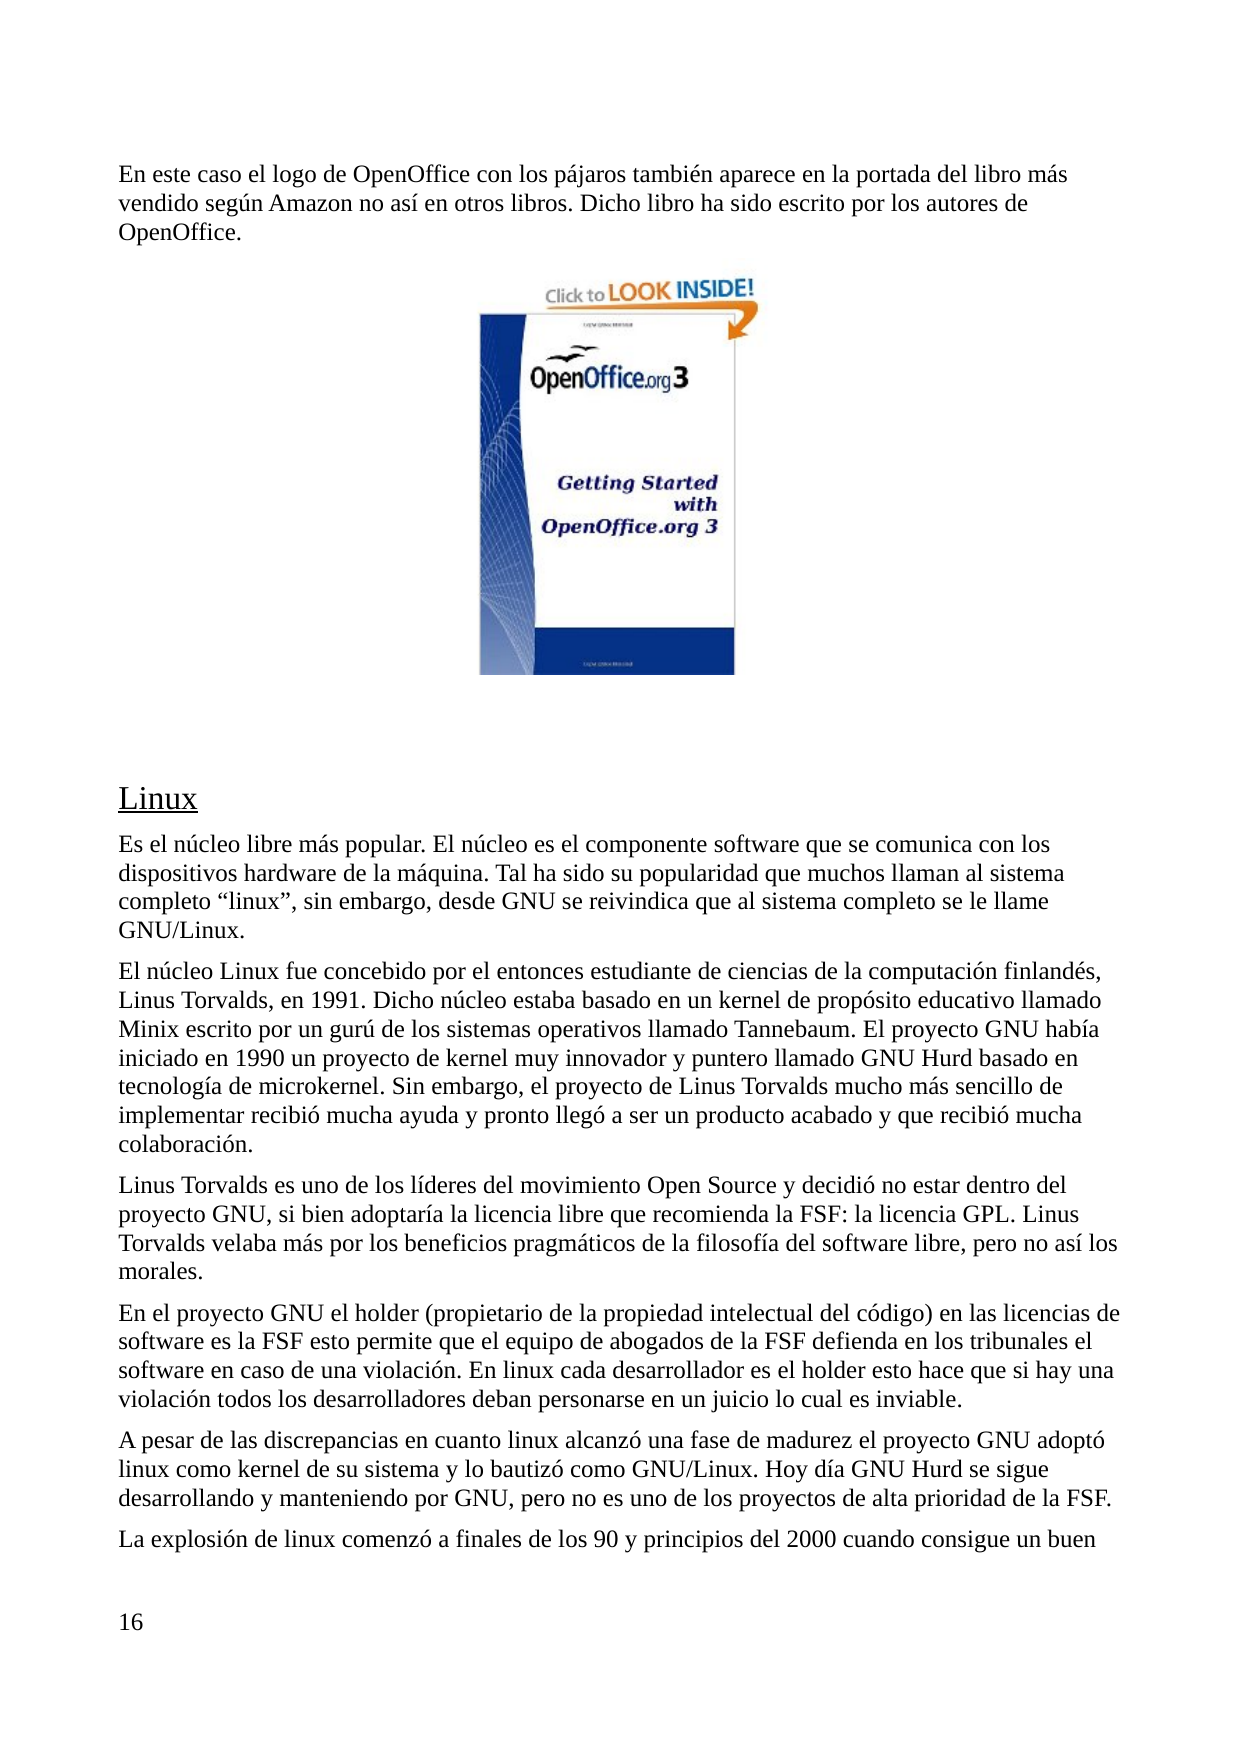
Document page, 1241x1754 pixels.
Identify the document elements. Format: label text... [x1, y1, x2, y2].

text Linus Torvalds es uno de los líderes del movimiento Open Source y decidió no estar dentro del proyecto GNU, si bien adoptaría la licencia libre que recomienda la FSF: la licencia GPL. Linus Torvalds velaba más por los beneficios pragmáticos de la filosofía del software libre, pero no así los morales. [118, 1170, 1122, 1285]
text El núcleo Linux fue concebido por el entonces estudiante de ciencias de la computación finlandés, Linus Torvalds, en 1991. Dicho núcleo estaba basado en un kernel de propósito educativo llamado Minix escrito por un gurú de los sistemas operativos llamado Tannebaum. El proyecto GNU había iniciado en 1990 un proyecto de kernel muy innovador y puntero llamado GNU Hurd basado en tecnología de microkernel. Sin embargo, el proyecto de Linus Torvalds mucho más sencillo de implementar recibió mucha ayuda y pronto llegó a ser un producto acabado y que recibió mucha colaboración. [118, 956, 1122, 1158]
text A pesar de las discrepancias en cuanto linux alcanzó una fase de madurez el proyecto GNU adoptó linux como kernel de su sistema y lo bautizó como GNU/Linux. Hoy día GNU Hurd se sigue desarrollando y manteniendo por GNU, pero no es uno de los proyectos de alta prioridad de la FSF. [118, 1425, 1122, 1511]
text En el proyecto GNU el holder (propietario de la propiedad intelectual del código) en las licencias de software es la FSF esto permite que el equipo de abogados de la FSF defienda en los tribunales el software en caso de una violación. En linux cada desarrollador es el holder esto hace que si hay una violación todos los desarrolladores deban personarse en un juicio lo cual es inviable. [118, 1298, 1122, 1413]
subtitle Linux [118, 778, 1122, 816]
picture [411, 258, 829, 675]
text Es el núcleo libre más popular. El núcleo es el componente software que se comunica con los dispositivos hardware de la máquina. Tal ha sido su popularidad que muchos llaman al sistema completo “linux”, sin embargo, desde GNU se reivindica que al sistema completo se le llame GNU/Linux. [118, 829, 1122, 944]
text En este caso el logo de OpenOffice con los pájaros también aparece en la portada del libro más vendido según Amazon no así en otros libros. Dicho libro ha sido escrito por los autores de OpenOffice. [118, 159, 1122, 246]
text La explosión de linux comenzó a finales de los 90 y principios del 2000 cuando consigue un buen [118, 1524, 1122, 1553]
